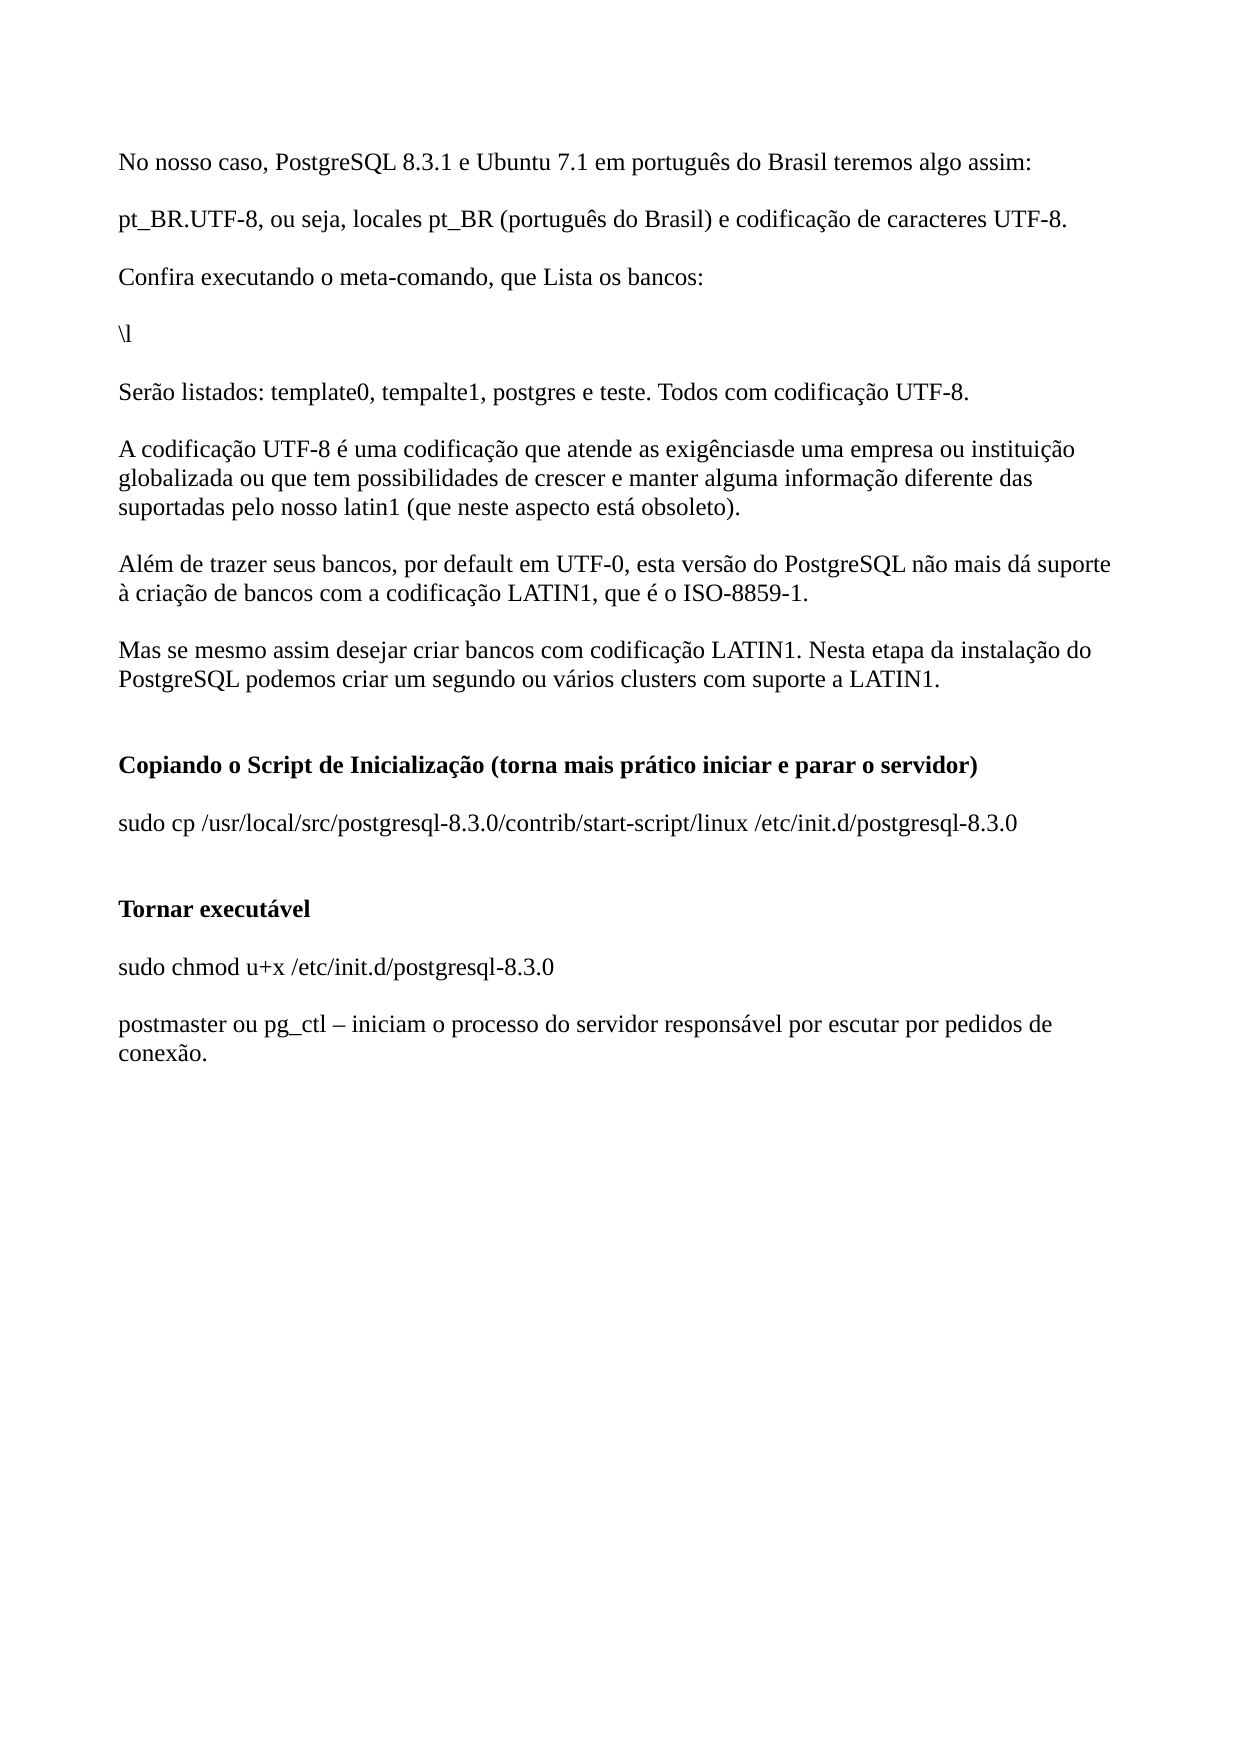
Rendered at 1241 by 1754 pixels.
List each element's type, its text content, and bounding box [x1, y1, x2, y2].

text pt_BR.UTF-8, ou seja, locales pt_BR (português do Brasil) e codificação de caracteres UTF-8. [118, 204, 1122, 233]
text postmaster ou pg_ctl – iniciam o processo do servidor responsável por escutar por pedidos de conexão. [118, 1009, 1122, 1067]
text Serão listados: template0, tempalte1, postgres e teste. Todos com codificação UTF-8. [118, 377, 1122, 406]
text No nosso caso, PostgreSQL 8.3.1 e Ubuntu 7.1 em português do Brasil teremos algo assim: [118, 147, 1122, 176]
text Copiando o Script de Inicialização (torna mais prático iniciar e parar o servidor) [118, 751, 1122, 779]
text Além de trazer seus bancos, por default em UTF-0, esta versão do PostgreSQL não mais dá suporte à criação de bancos com a codificação LATIN1, que é o ISO-8859-1. [118, 549, 1122, 607]
text sudo chmod u+x /etc/init.d/postgresql-8.3.0 [118, 952, 1122, 981]
text Confira executando o meta-comando, que Lista os bancos: [118, 262, 1122, 291]
text sudo cp /usr/local/src/postgresql-8.3.0/contrib/start-script/linux /etc/init.d/postgresql-8.3.0 [118, 808, 1122, 837]
text Tornar executável [118, 894, 1122, 923]
text Mas se mesmo assim desejar criar bancos com codificação LATIN1. Nesta etapa da instalação do PostgreSQL podemos criar um segundo ou vários clusters com suporte a LATIN1. [118, 636, 1122, 693]
text A codificação UTF-8 é uma codificação que atende as exigênciasde uma empresa ou instituição globalizada ou que tem possibilidades de crescer e manter alguma informação diferente das suportadas pelo nosso latin1 (que neste aspecto está obsoleto). [118, 434, 1122, 521]
text \l [118, 319, 1122, 348]
